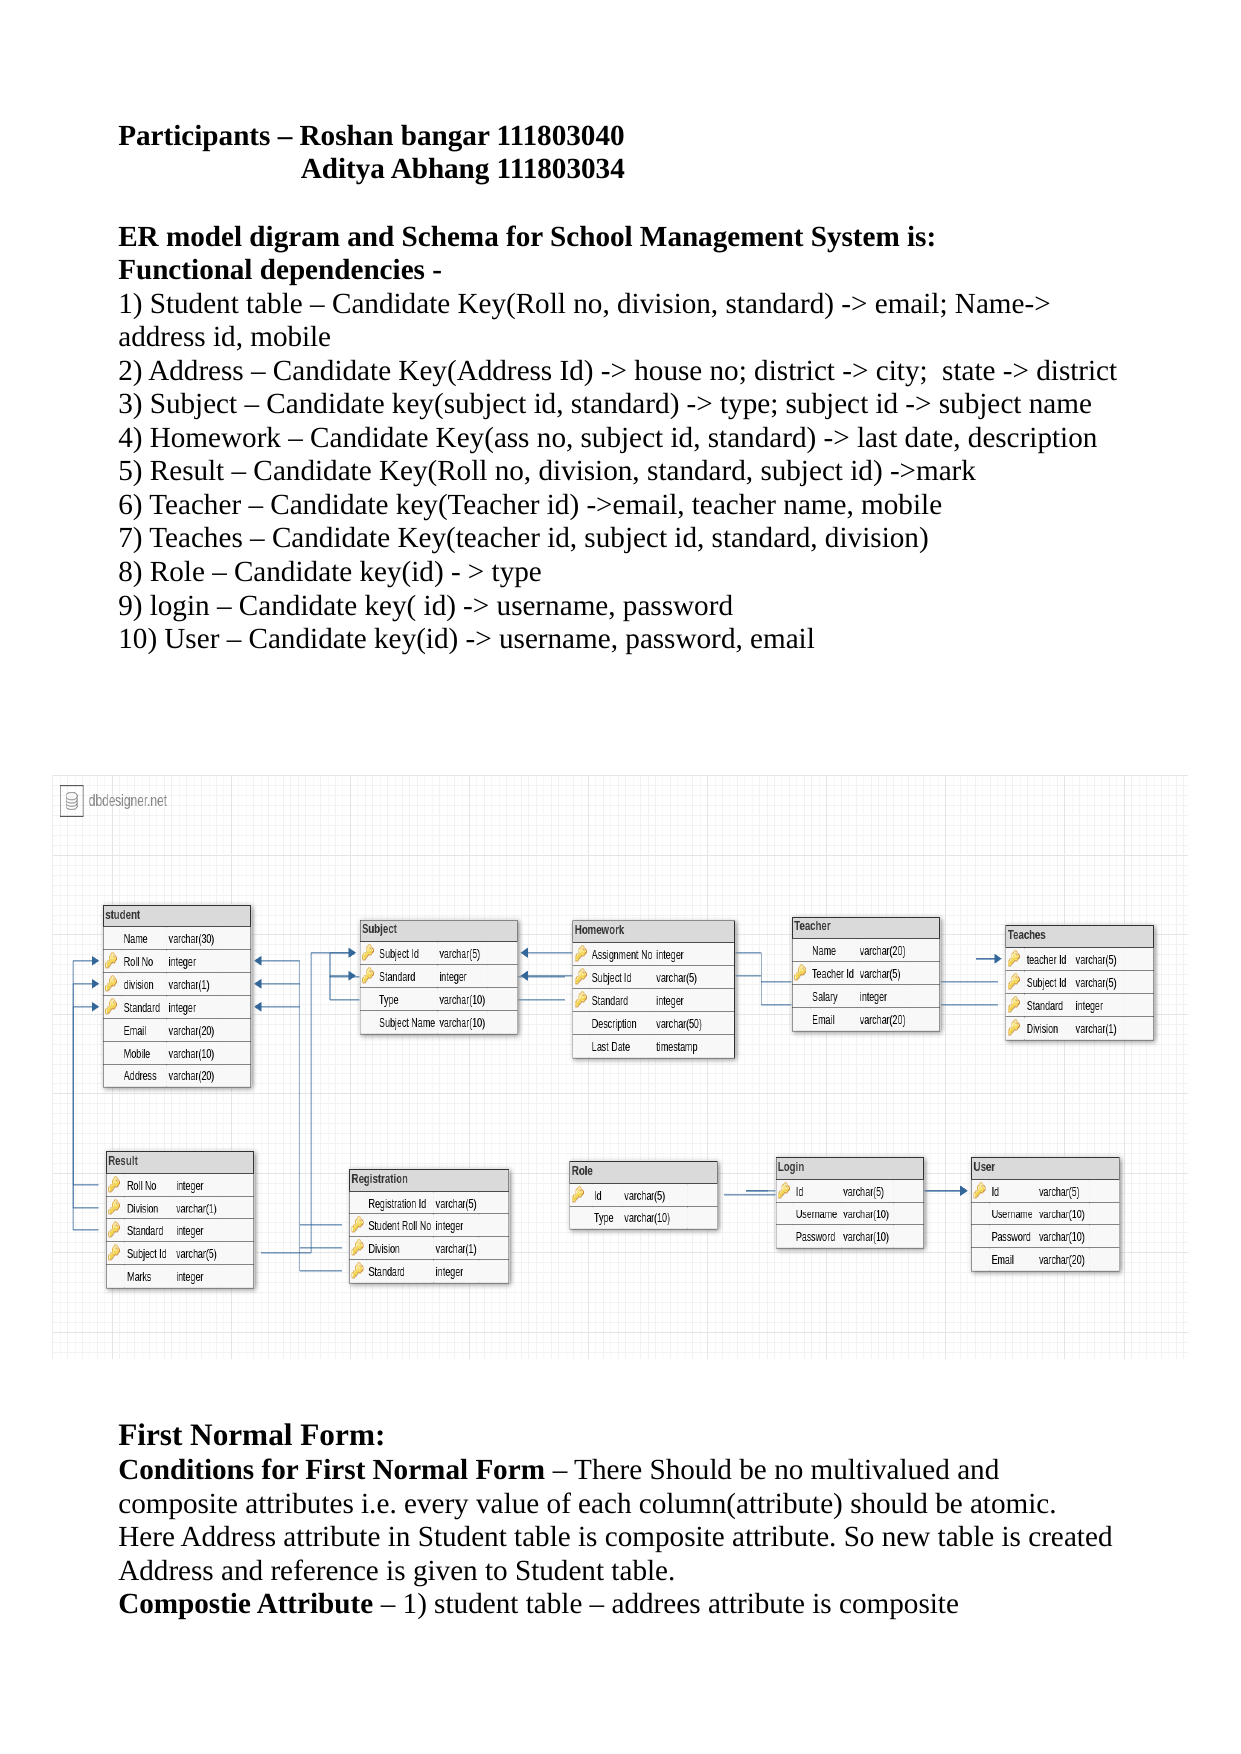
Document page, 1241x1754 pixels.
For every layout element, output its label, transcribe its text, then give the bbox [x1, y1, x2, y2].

text 8) Role – Candidate key(id) - > type [118, 554, 1122, 588]
text 9) login – Candidate key( id) -> username, password [118, 588, 1122, 621]
text 1) Student table – Candidate Key(Roll no, division, standard) -> email; Name-> address id, mobile [118, 286, 1122, 353]
text Aditya Abhang 111803034 [118, 152, 1122, 185]
text 3) Subject – Candidate key(subject id, standard) -> type; subject id -> subject name [118, 386, 1122, 420]
text 7) Teaches – Candidate Key(teacher id, subject id, standard, division) [118, 521, 1122, 554]
picture [52, 775, 1189, 1359]
text 4) Homework – Candidate Key(ass no, subject id, standard) -> last date, description [118, 420, 1122, 453]
text ER model digram and Schema for School Management System is: [118, 219, 1122, 252]
text Conditions for First Normal Form – There Should be no multivalued and composite attributes i.e. every value of each column(attribute) should be atomic. [118, 1452, 1122, 1519]
text First Normal Form: [118, 1416, 1122, 1452]
text 10) User – Candidate key(id) -> username, password, email [118, 621, 1122, 655]
text 2) Address – Candidate Key(Address Id) -> house no; district -> city; state -> district [118, 353, 1122, 386]
text Participants – Roshan bangar 111803040 [118, 118, 1122, 152]
text Functional dependencies - [118, 252, 1122, 286]
text Compostie Attribute – 1) student table – addrees attribute is composite [118, 1586, 1122, 1620]
text Here Address attribute in Student table is composite attribute. So new table is created Address and reference is given to Student table. [118, 1519, 1122, 1586]
text 6) Teacher – Candidate key(Teacher id) ->email, teacher name, mobile [118, 487, 1122, 521]
text 5) Result – Candidate Key(Roll no, division, standard, subject id) ->mark [118, 453, 1122, 487]
